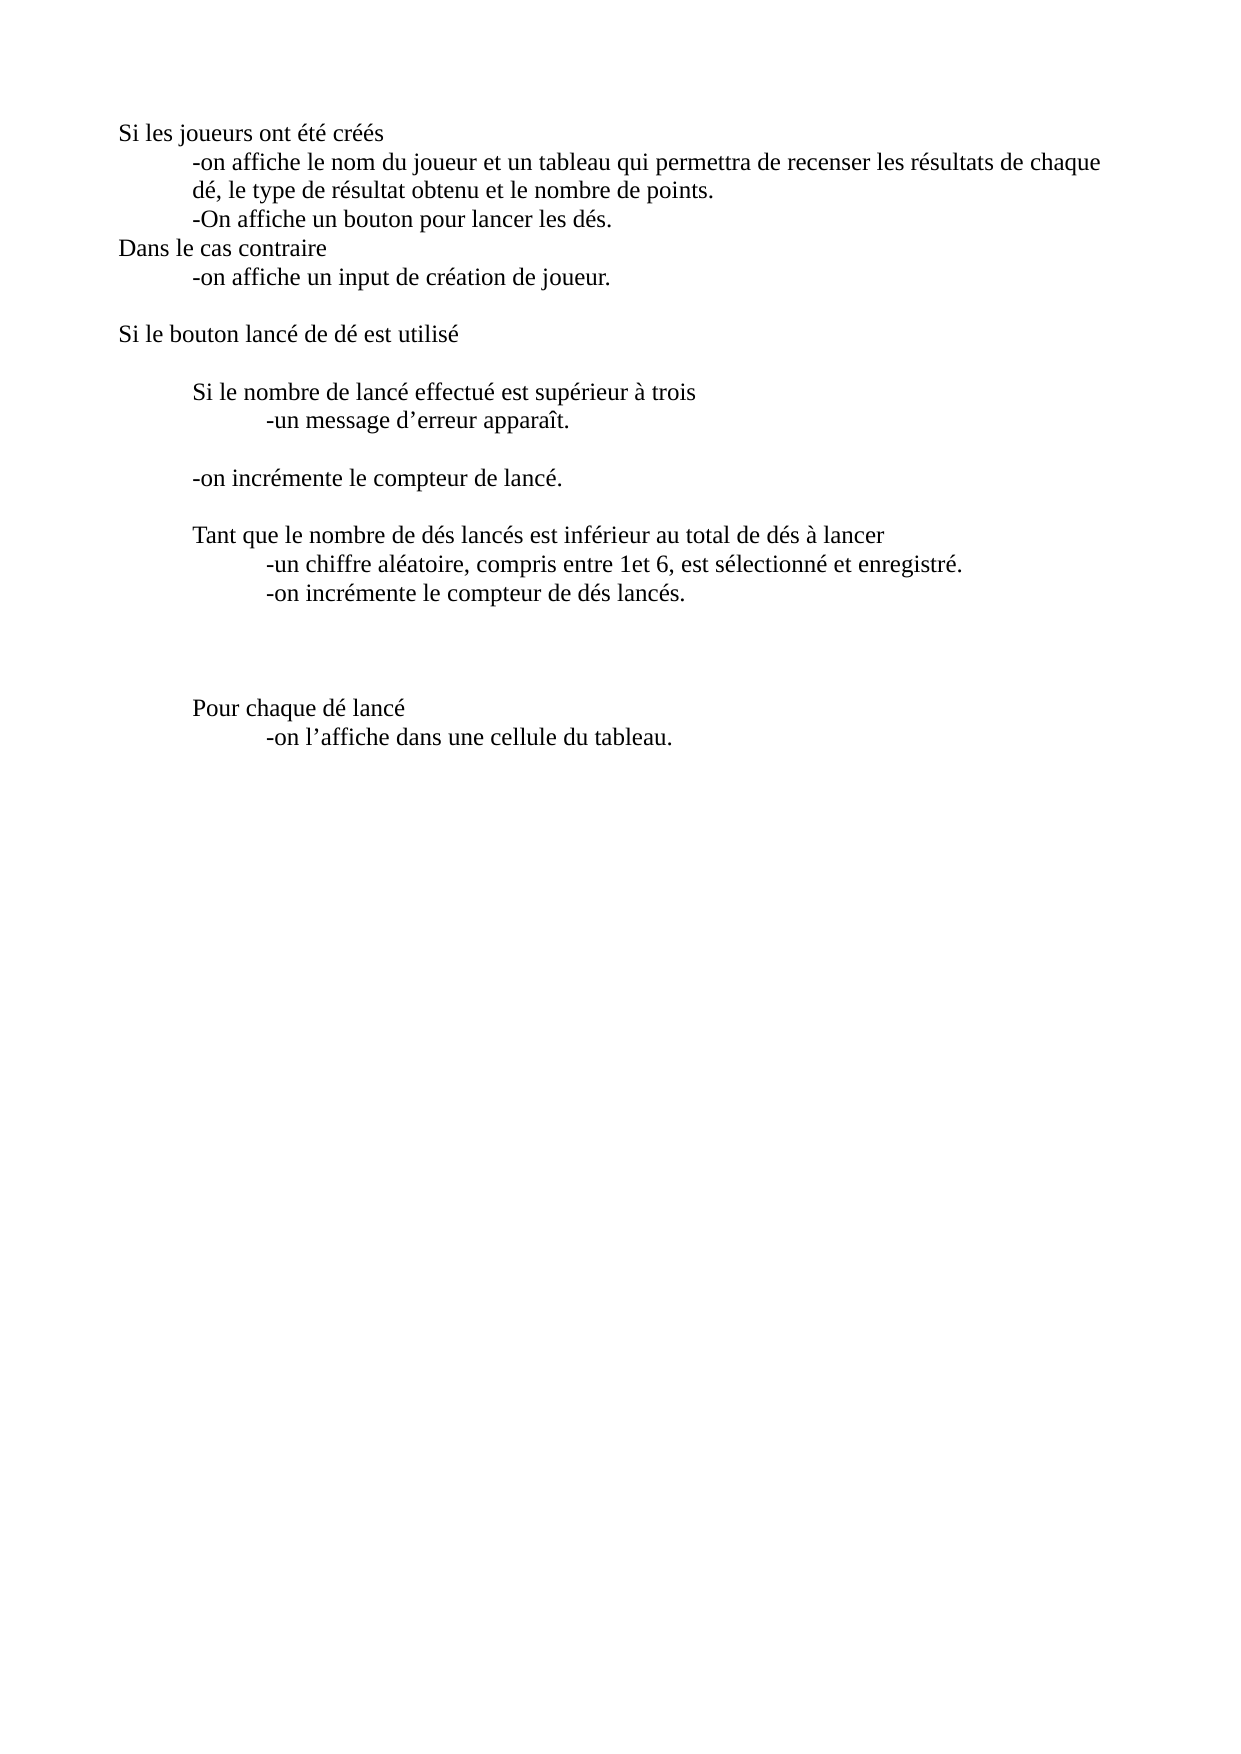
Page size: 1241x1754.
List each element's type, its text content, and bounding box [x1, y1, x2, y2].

text -un message d’erreur apparaît. [118, 406, 1122, 434]
text Si le nombre de lancé effectué est supérieur à trois [118, 377, 1122, 406]
text -on incrémente le compteur de lancé. [118, 463, 1122, 492]
text -on incrémente le compteur de dés lancés. [118, 578, 1122, 607]
text Si les joueurs ont été créés [118, 118, 1122, 147]
text Si le bouton lancé de dé est utilisé [118, 319, 1122, 348]
text -On affiche un bouton pour lancer les dés. [118, 204, 1122, 233]
text Tant que le nombre de dés lancés est inférieur au total de dés à lancer [118, 521, 1122, 549]
text Dans le cas contraire [118, 233, 1122, 262]
text -on affiche le nom du joueur et un tableau qui permettra de recenser les résultats de chaque dé, le type de résultat obtenu et le nombre de points. [118, 147, 1122, 204]
text -on l’affiche dans une cellule du tableau. [118, 722, 1122, 751]
text -on affiche un input de création de joueur. [118, 262, 1122, 291]
text -un chiffre aléatoire, compris entre 1et 6, est sélectionné et enregistré. [118, 549, 1122, 578]
text Pour chaque dé lancé [118, 693, 1122, 722]
